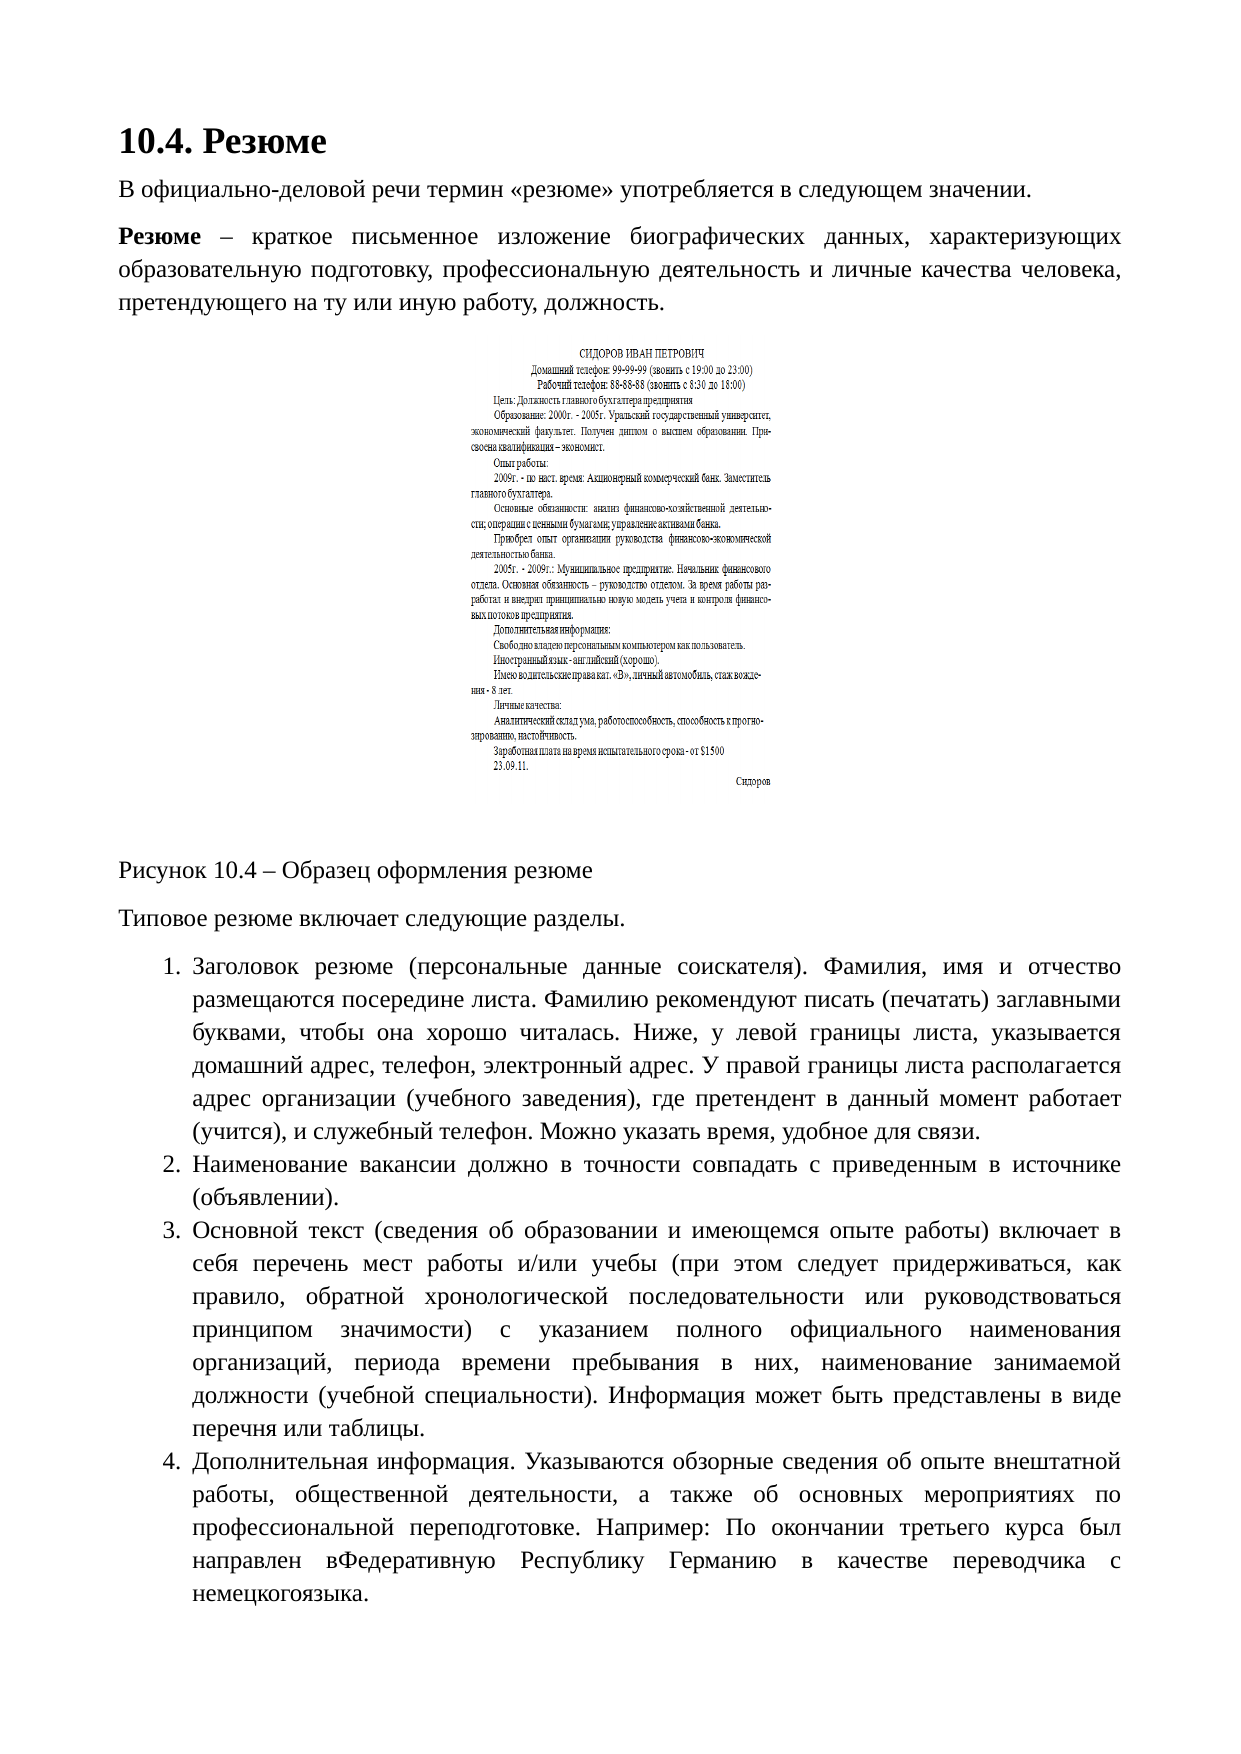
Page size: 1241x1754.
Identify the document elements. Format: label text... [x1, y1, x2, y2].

list Дополнительная информация. Указываются обзорные сведения об опыте внештатной работы, общественной деятельности, а также об основных мероприятиях по профессиональной переподготовке. Например: По окончании третьего курса был направлен вФедеративную Республику Германию в качестве переводчика с немецкогоязыка. [162, 1446, 1122, 1607]
list Основной текст (сведения об образовании и имеющемся опыте работы) включает в себя перечень мест работы и/или учебы (при этом следует придерживаться, как правило, обратной хронологической последовательности или руководствоваться принципом значимости) с указанием полного официального наименования организаций, периода времени пребывания в них, наименование занимаемой должности (учебной специальности). Информация может быть представлены в виде перечня или таблицы. [162, 1215, 1122, 1442]
list Наименование вакансии должно в точности совпадать с приведенным в источнике (объявлении). [162, 1149, 1122, 1211]
picture [463, 335, 777, 804]
text Резюме – краткое письменное изложение биографических данных, характеризующих образовательную подготовку, профессиональную деятельность и личные качества человека, претендующего на ту или иную работу, должность. [118, 221, 1122, 316]
list Заголовок резюме (персональные данные соискателя). Фамилия, имя и отчество размещаются посередине листа. Фамилию рекомендуют писать (печатать) заглавными буквами, чтобы она хорошо читалась. Ниже, у левой границы листа, указывается домашний адрес, телефон, электронный адрес. У правой границы листа располагается адрес организации (учебного заведения), где претендент в данный момент работает (учится), и служебный телефон. Можно указать время, удобное для связи. [162, 951, 1122, 1145]
subtitle 10.4. Резюме [118, 118, 1122, 161]
text В официально-деловой речи термин «резюме» употребляется в следующем значении. [118, 174, 1122, 202]
text Типовое резюме включает следующие разделы. [118, 903, 1122, 932]
text Рисунок 10.4 – Образец оформления резюме [118, 856, 1122, 884]
